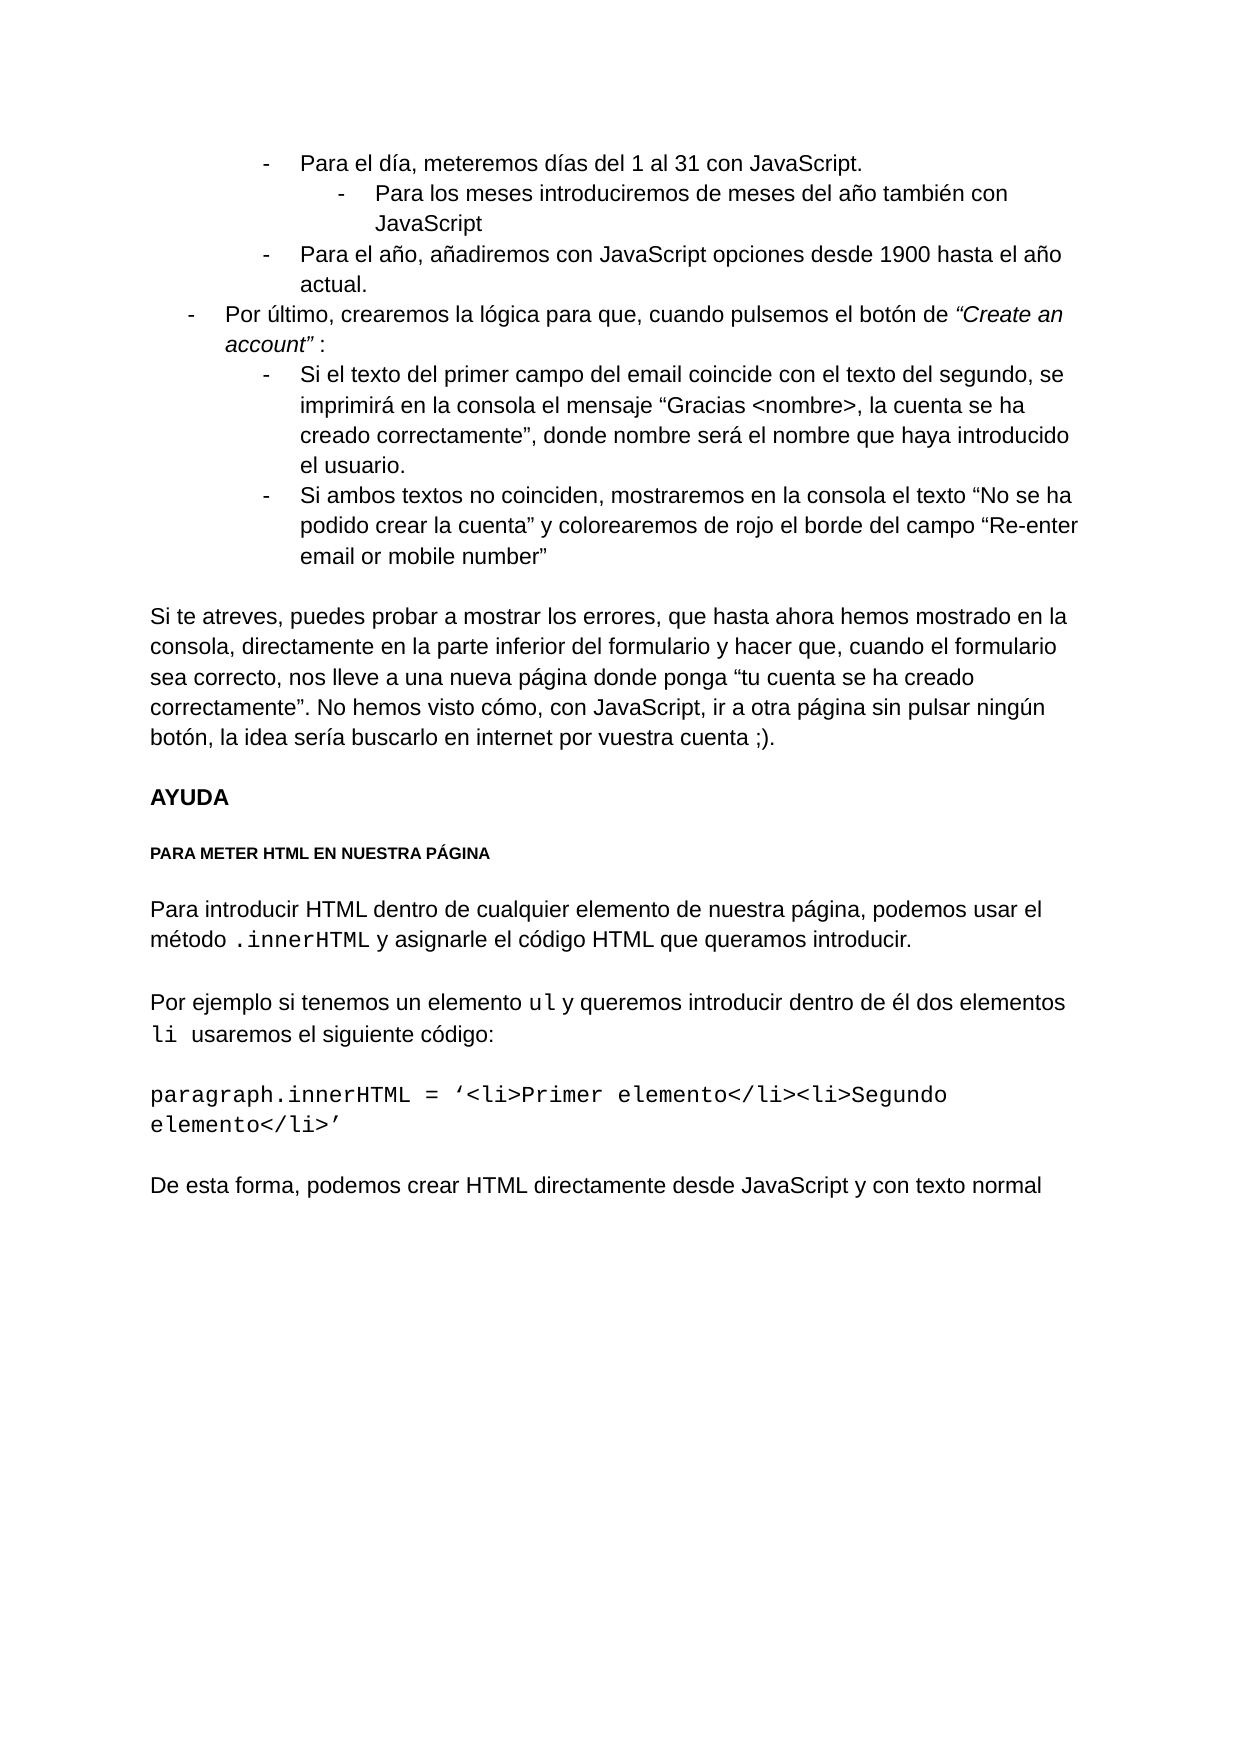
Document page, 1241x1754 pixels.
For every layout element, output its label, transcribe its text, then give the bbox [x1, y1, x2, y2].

list Si ambos textos no coinciden, mostraremos en la consola el texto “No se ha podido crear la cuenta” y colorearemos de rojo el borde del campo “Re-enter email or mobile number” [262, 482, 1090, 569]
list Para el año, añadiremos con JavaScript opciones desde 1900 hasta el año actual. [262, 241, 1090, 297]
text Para introducir HTML dentro de cualquier elemento de nuestra página, podemos usar el método .innerHTML y asignarle el código HTML que queramos introducir. Por ejemplo si tenemos un elemento ul y queremos introducir dentro de él dos elementos li usaremos el siguiente código: [150, 896, 1090, 1079]
list Para el día, meteremos días del 1 al 31 con JavaScript. [262, 150, 1090, 176]
list Por último, crearemos la lógica para que, cuando pulsemos el botón de “Create an account” : [187, 301, 1090, 358]
text AYUDA PARA METER HTML EN NUESTRA PÁGINA [150, 784, 1090, 863]
list Si el texto del primer campo del email coincide con el texto del segundo, se imprimirá en la consola el mensaje “Gracias <nombre>, la cuenta se ha creado correctamente”, donde nombre será el nombre que haya introducido el usuario. [262, 361, 1090, 478]
list Para los meses introduciremos de meses del año también con JavaScript [337, 180, 1090, 237]
text paragraph.innerHTML = ‘<li>Primer elemento</li><li>Segundo elemento</li>’ De esta forma, podemos crear HTML directamente desde JavaScript y con texto normal [150, 1083, 1090, 1199]
text Si te atreves, puedes probar a mostrar los errores, que hasta ahora hemos mostrado en la consola, directamente en la parte inferior del formulario y hacer que, cuando el formulario sea correcto, nos lleve a una nueva página donde ponga “tu cuenta se ha creado correctamente”. No hemos visto cómo, con JavaScript, ir a otra página sin pulsar ningún botón, la idea sería buscarlo en internet por vuestra cuenta ;). [150, 603, 1090, 781]
